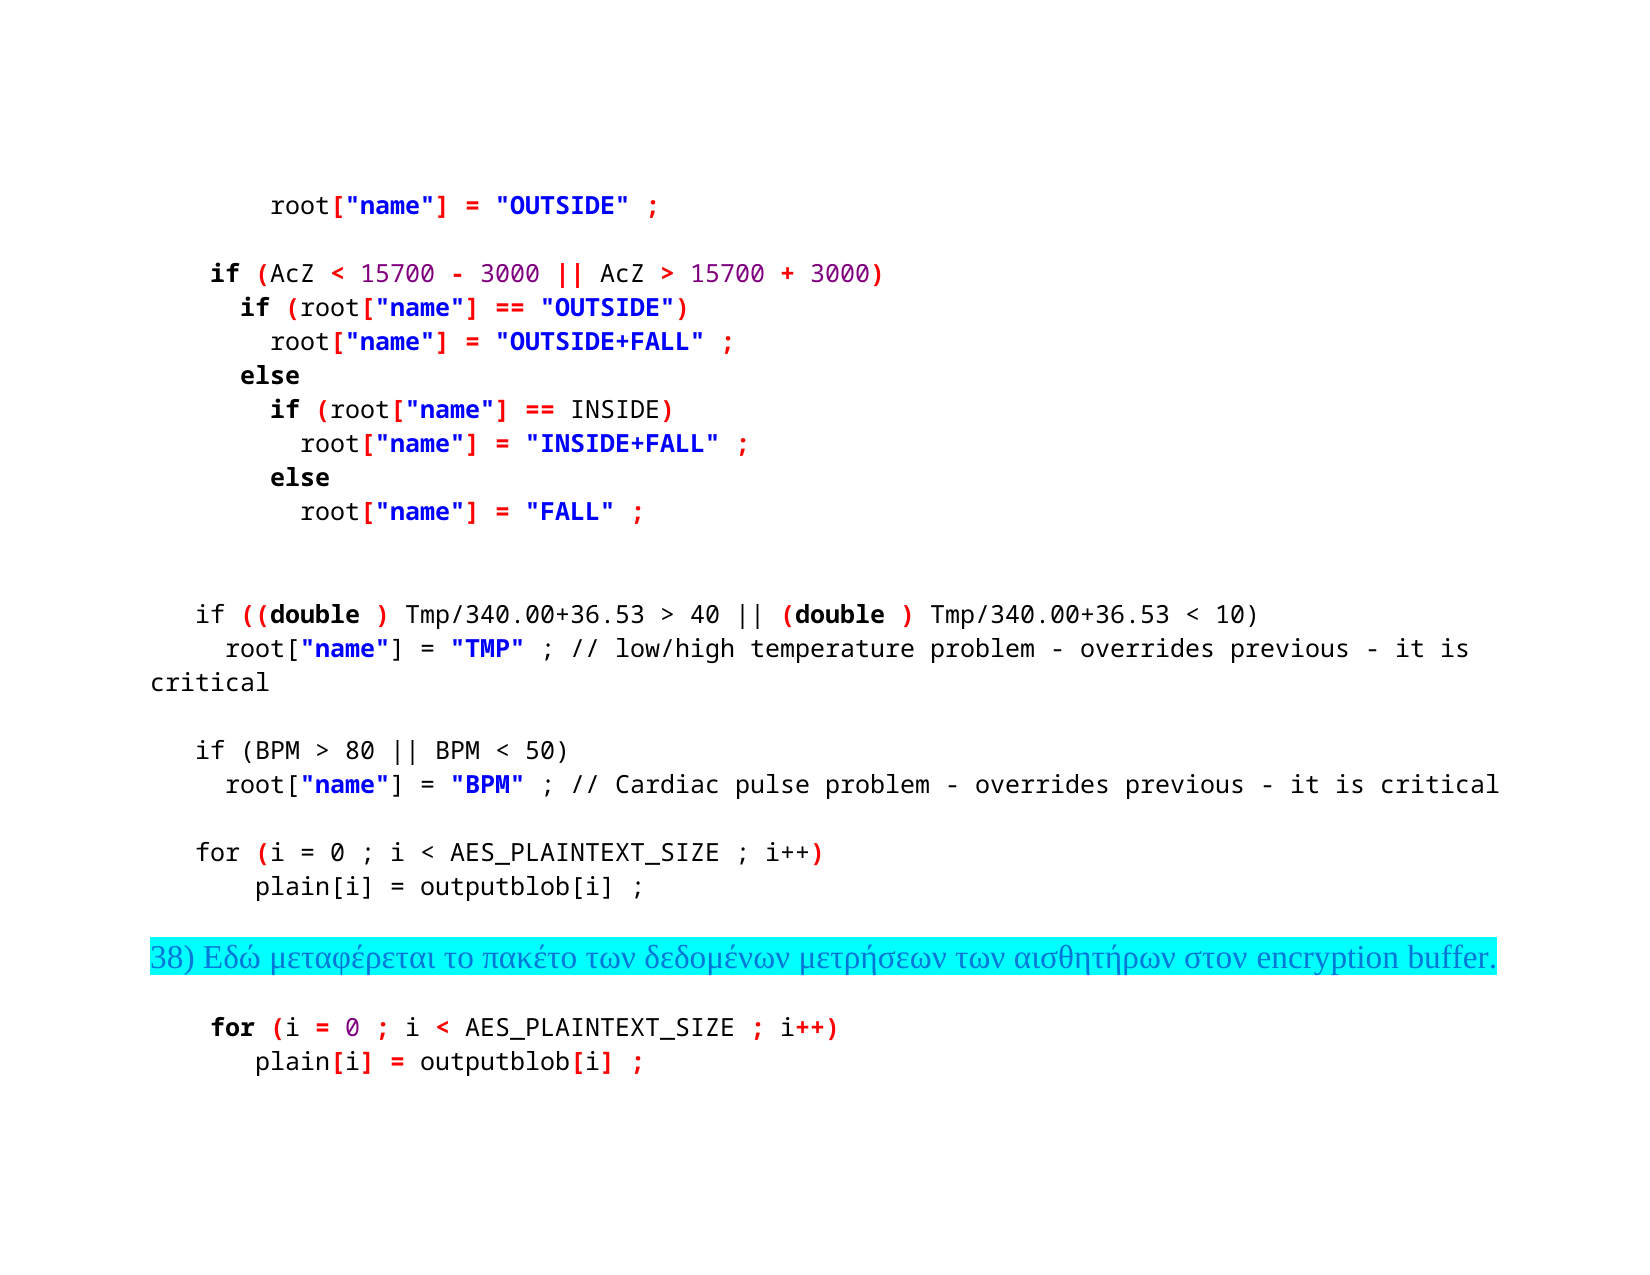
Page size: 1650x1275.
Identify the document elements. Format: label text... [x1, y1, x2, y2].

text 38) Εδώ μεταφέρεται το πακέτο των δεδομένων μετρήσεων των αισθητήρων στον encryption buffer. [150, 937, 1500, 975]
text root["name"] = "FALL" ; [150, 494, 1500, 528]
text if (AcZ < 15700 - 3000 || AcZ > 15700 + 3000) [150, 256, 1500, 290]
text else [150, 460, 1500, 494]
text if ((double ) Tmp/340.00+36.53 > 40 || (double ) Tmp/340.00+36.53 < 10) [150, 596, 1500, 630]
text if (BPM > 80 || BPM < 50) [150, 732, 1500, 767]
text for (i = 0 ; i < AES_PLAINTEXT_SIZE ; i++) [150, 1009, 1500, 1043]
text else [150, 358, 1500, 392]
text root["name"] = "OUTSIDE+FALL" ; [150, 324, 1500, 358]
text plain[i] = outputblob[i] ; [150, 869, 1500, 903]
text if (root["name"] == INSIDE) [150, 392, 1500, 426]
text for (i = 0 ; i < AES_PLAINTEXT_SIZE ; i++) [150, 835, 1500, 869]
text root["name"] = "TMP" ; // low/high temperature problem - overrides previous - it is critical [150, 630, 1500, 698]
text root["name"] = "INSIDE+FALL" ; [150, 426, 1500, 460]
text plain[i] = outputblob[i] ; [150, 1043, 1500, 1077]
text root["name"] = "BPM" ; // Cardiac pulse problem - overrides previous - it is critical [150, 767, 1500, 801]
text root["name"] = "OUTSIDE" ; [150, 187, 1500, 222]
text if (root["name"] == "OUTSIDE") [150, 290, 1500, 324]
